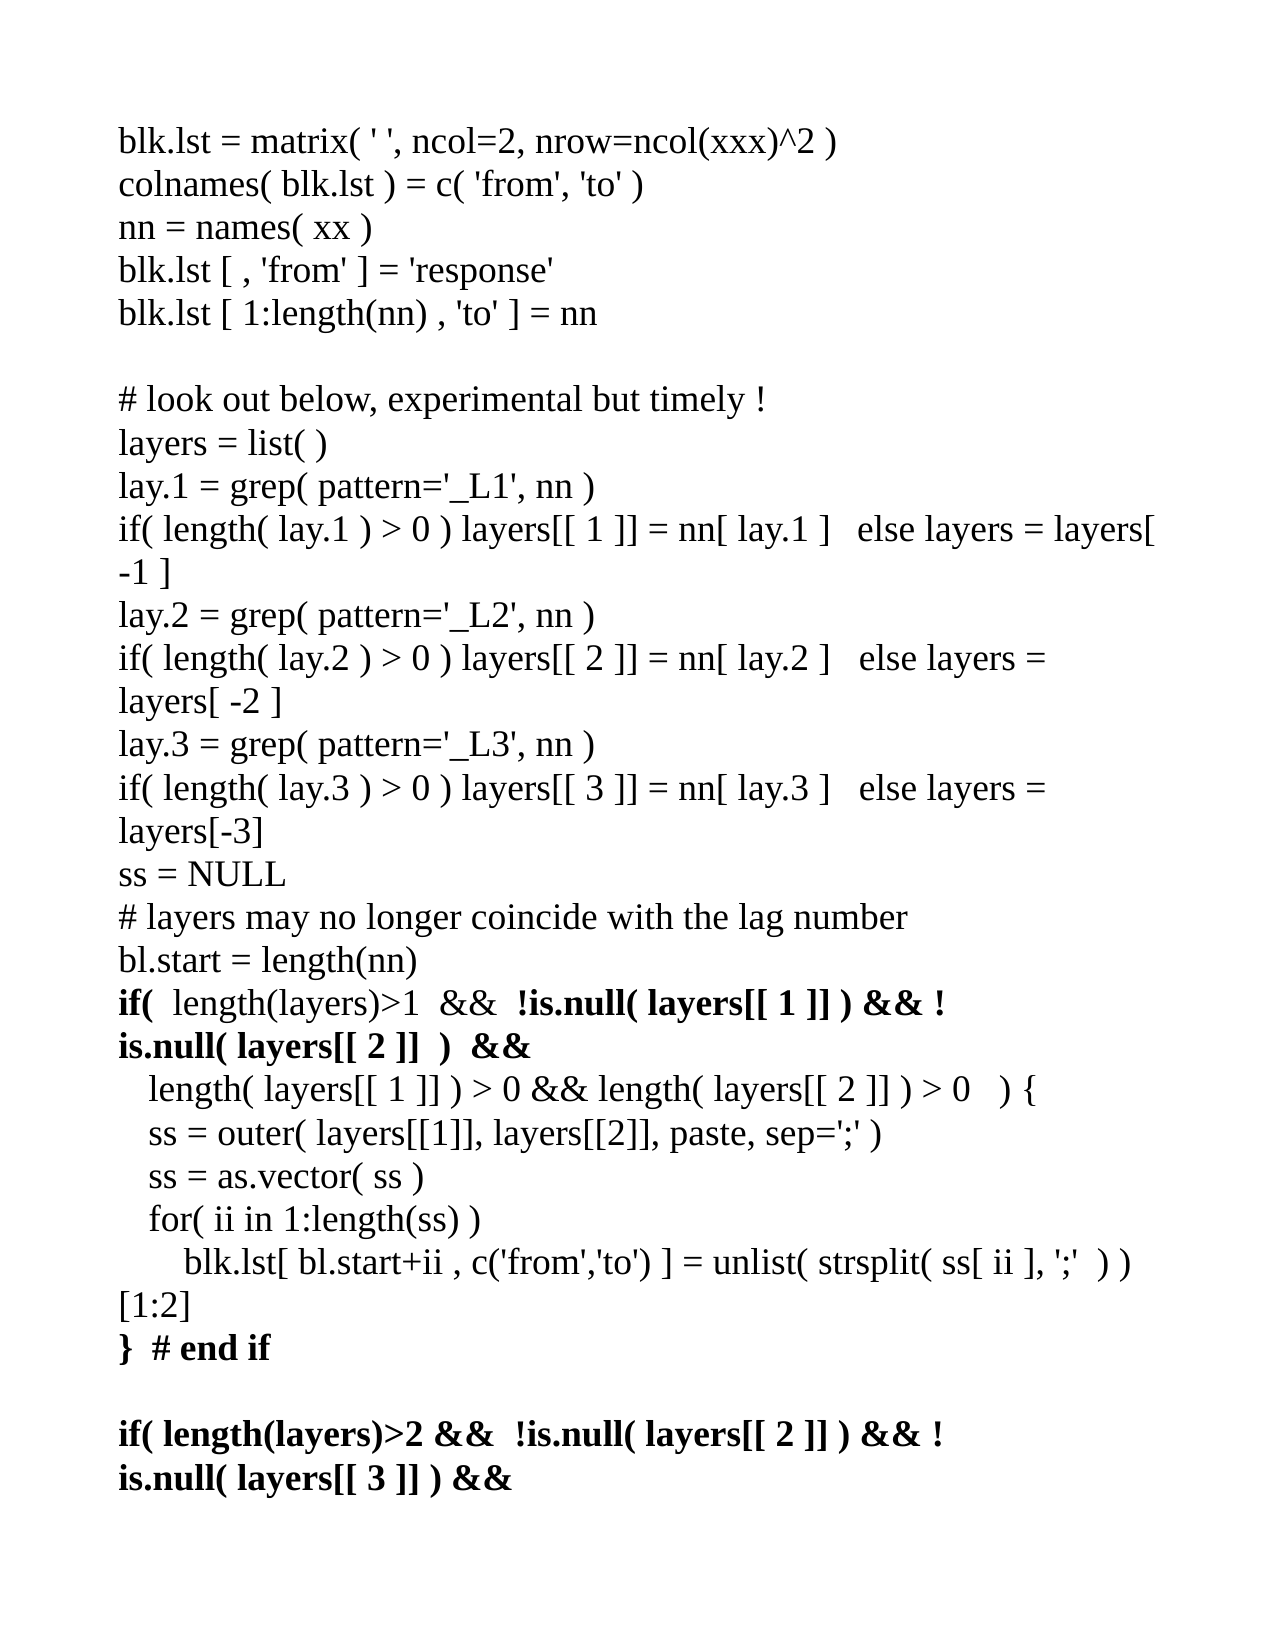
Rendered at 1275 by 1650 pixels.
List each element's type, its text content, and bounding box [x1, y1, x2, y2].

text ss = outer( layers[[1]], layers[[2]], paste, sep=';' ) [118, 1110, 1157, 1153]
text layers = list( ) [118, 420, 1157, 463]
text } # end if [118, 1326, 1157, 1369]
text ss = NULL [118, 851, 1157, 894]
text if( length(layers)>2 && !is.null( layers[[ 2 ]] ) && !is.null( layers[[ 3 ]] ) && [118, 1412, 1157, 1498]
text bl.start = length(nn) [118, 937, 1157, 981]
text blk.lst [ , 'from' ] = 'response' [118, 247, 1157, 291]
text length( layers[[ 1 ]] ) > 0 && length( layers[[ 2 ]] ) > 0 ) { [118, 1067, 1157, 1110]
text lay.2 = grep( pattern='_L2', nn ) [118, 592, 1157, 636]
text if( length( lay.3 ) > 0 ) layers[[ 3 ]] = nn[ lay.3 ] else layers = layers[-3] [118, 765, 1157, 851]
text if( length( lay.1 ) > 0 ) layers[[ 1 ]] = nn[ lay.1 ] else layers = layers[ -1 ] [118, 506, 1157, 592]
text nn = names( xx ) [118, 204, 1157, 247]
text lay.3 = grep( pattern='_L3', nn ) [118, 722, 1157, 765]
text blk.lst = matrix( ' ', ncol=2, nrow=ncol(xxx)^2 ) [118, 118, 1157, 161]
text for( ii in 1:length(ss) ) [118, 1196, 1157, 1239]
text # look out below, experimental but timely ! [118, 377, 1157, 420]
text colnames( blk.lst ) = c( 'from', 'to' ) [118, 161, 1157, 204]
text ss = as.vector( ss ) [118, 1153, 1157, 1196]
text if( length(layers)>1 && !is.null( layers[[ 1 ]] ) && !is.null( layers[[ 2 ]] ) && [118, 981, 1157, 1067]
text if( length( lay.2 ) > 0 ) layers[[ 2 ]] = nn[ lay.2 ] else layers = layers[ -2 ] [118, 636, 1157, 722]
text blk.lst[ bl.start+ii , c('from','to') ] = unlist( strsplit( ss[ ii ], ';' ) )[1:2] [118, 1239, 1157, 1326]
text lay.1 = grep( pattern='_L1', nn ) [118, 463, 1157, 506]
text blk.lst [ 1:length(nn) , 'to' ] = nn [118, 291, 1157, 334]
text # layers may no longer coincide with the lag number [118, 894, 1157, 937]
